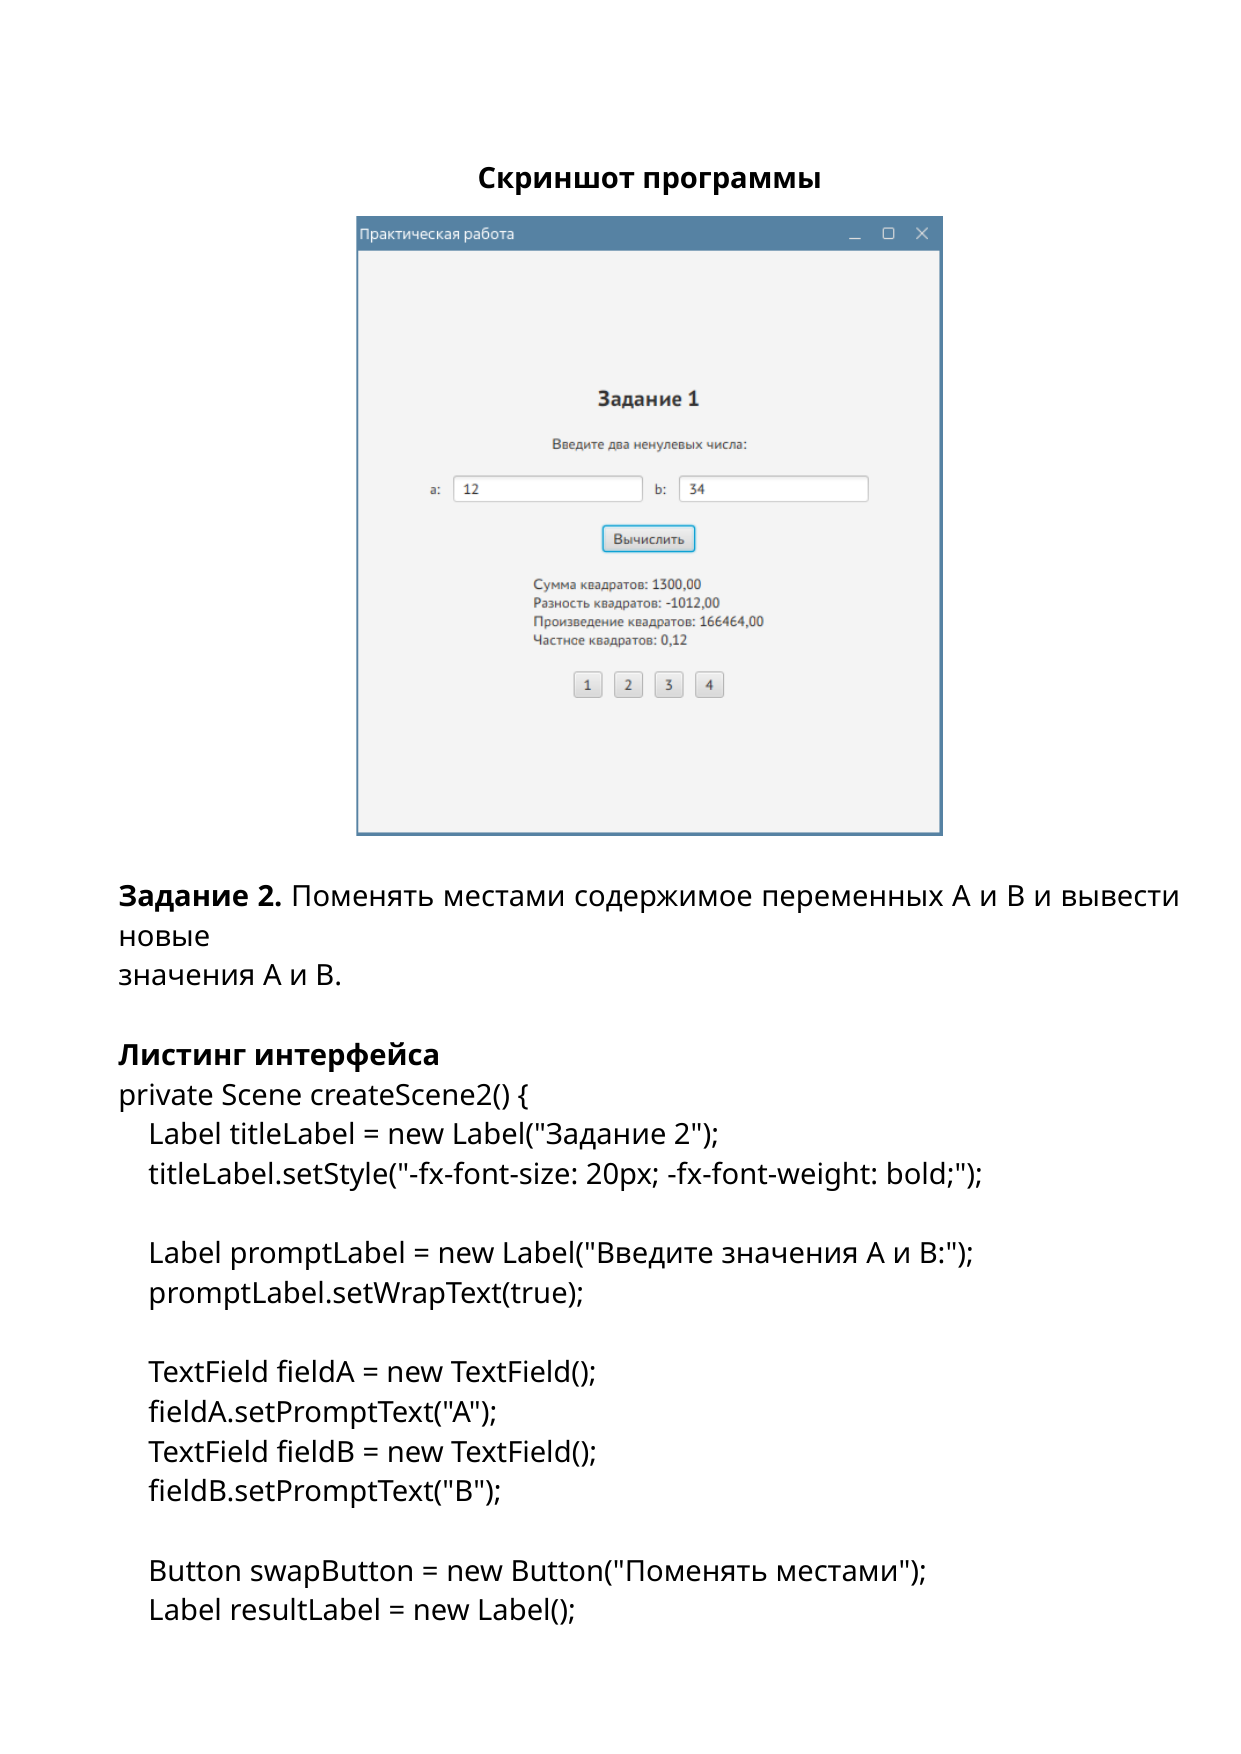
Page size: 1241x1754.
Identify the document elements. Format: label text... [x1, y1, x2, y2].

text Задание 2. Поменять местами содержимое переменных A и B и вывести новые [118, 875, 1181, 955]
text private Scene createScene2() { Label titleLabel = new Label("Задание 2"); titleLabel.setStyle("-fx-font-size: 20px; -fx-font-weight: bold;"); Label promptLabel = new Label("Введите значения A и B:"); promptLabel.setWrapText(true); TextField fieldA = new TextField(); fieldA.setPromptText("A"); TextField fieldB = new TextField(); fieldB.setPromptText("B"); Button swapButton = new Button("Поменять местами"); Label resultLabel = new Label(); [118, 1074, 1181, 1629]
text Листинг интерфейса [118, 1034, 1181, 1074]
text Скриншот программы [118, 158, 1181, 197]
picture [356, 216, 943, 836]
text значения A и B. [118, 955, 1181, 994]
